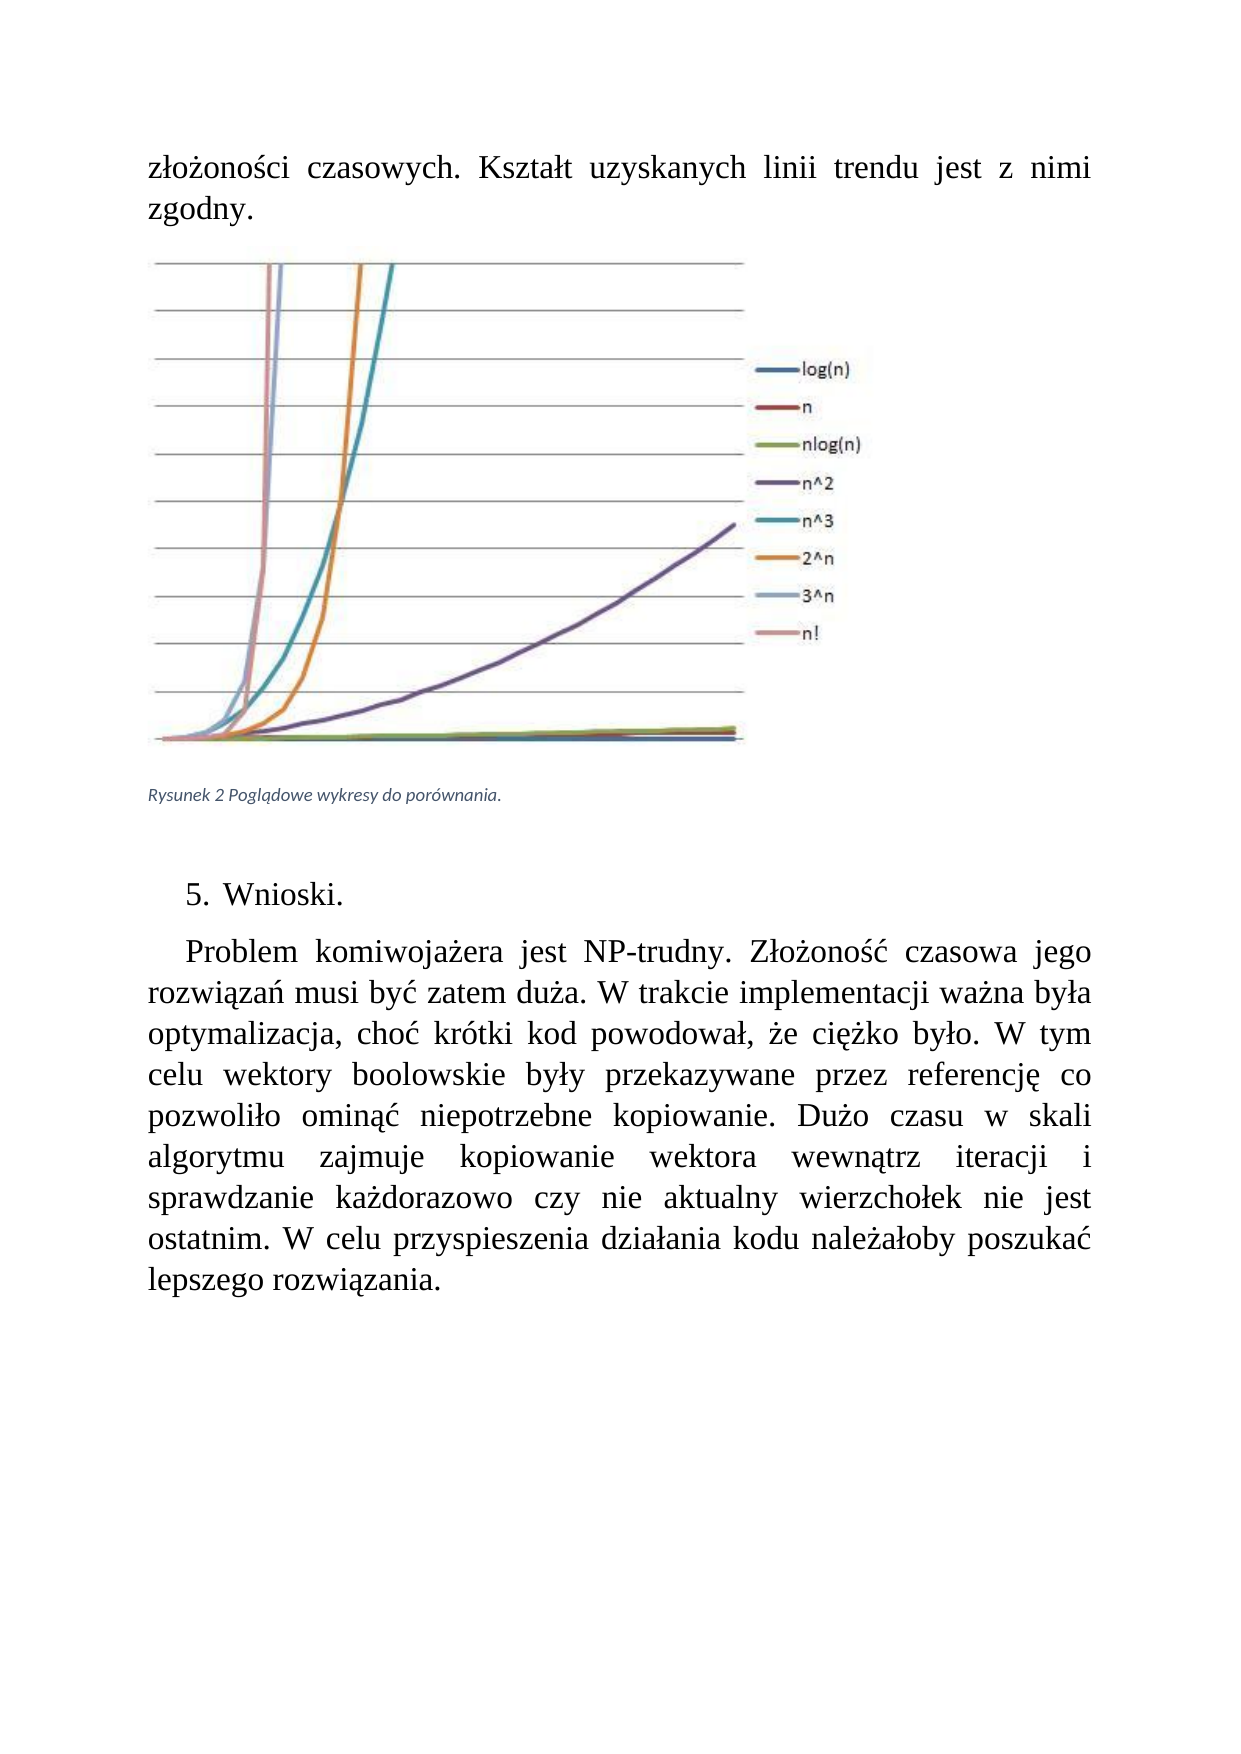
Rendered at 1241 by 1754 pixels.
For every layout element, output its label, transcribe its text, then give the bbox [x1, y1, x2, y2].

text Rysunek 2 Poglądowe wykresy do porównania. [148, 783, 1093, 806]
text złożoności czasowych. Kształt uzyskanych linii trendu jest z nimi zgodny. [148, 148, 1093, 227]
list Wnioski. [185, 874, 1093, 912]
text Problem komiwojażera jest NP-trudny. Złożoność czasowa jego rozwiązań musi być zatem duża. W trakcie implementacji ważna była optymalizacja, choć krótki kod powodował, że ciężko było. W tym celu wektory boolowskie były przekazywane przez referencję co pozwoliło ominąć niepotrzebne kopiowanie. Dużo czasu w skali algorytmu zajmuje kopiowanie wektora wewnątrz iteracji i sprawdzanie każdorazowo czy nie aktualny wierzchołek nie jest ostatnim. W celu przyspieszenia działania kodu należałoby poszukać lepszego rozwiązania. [148, 931, 1093, 1297]
